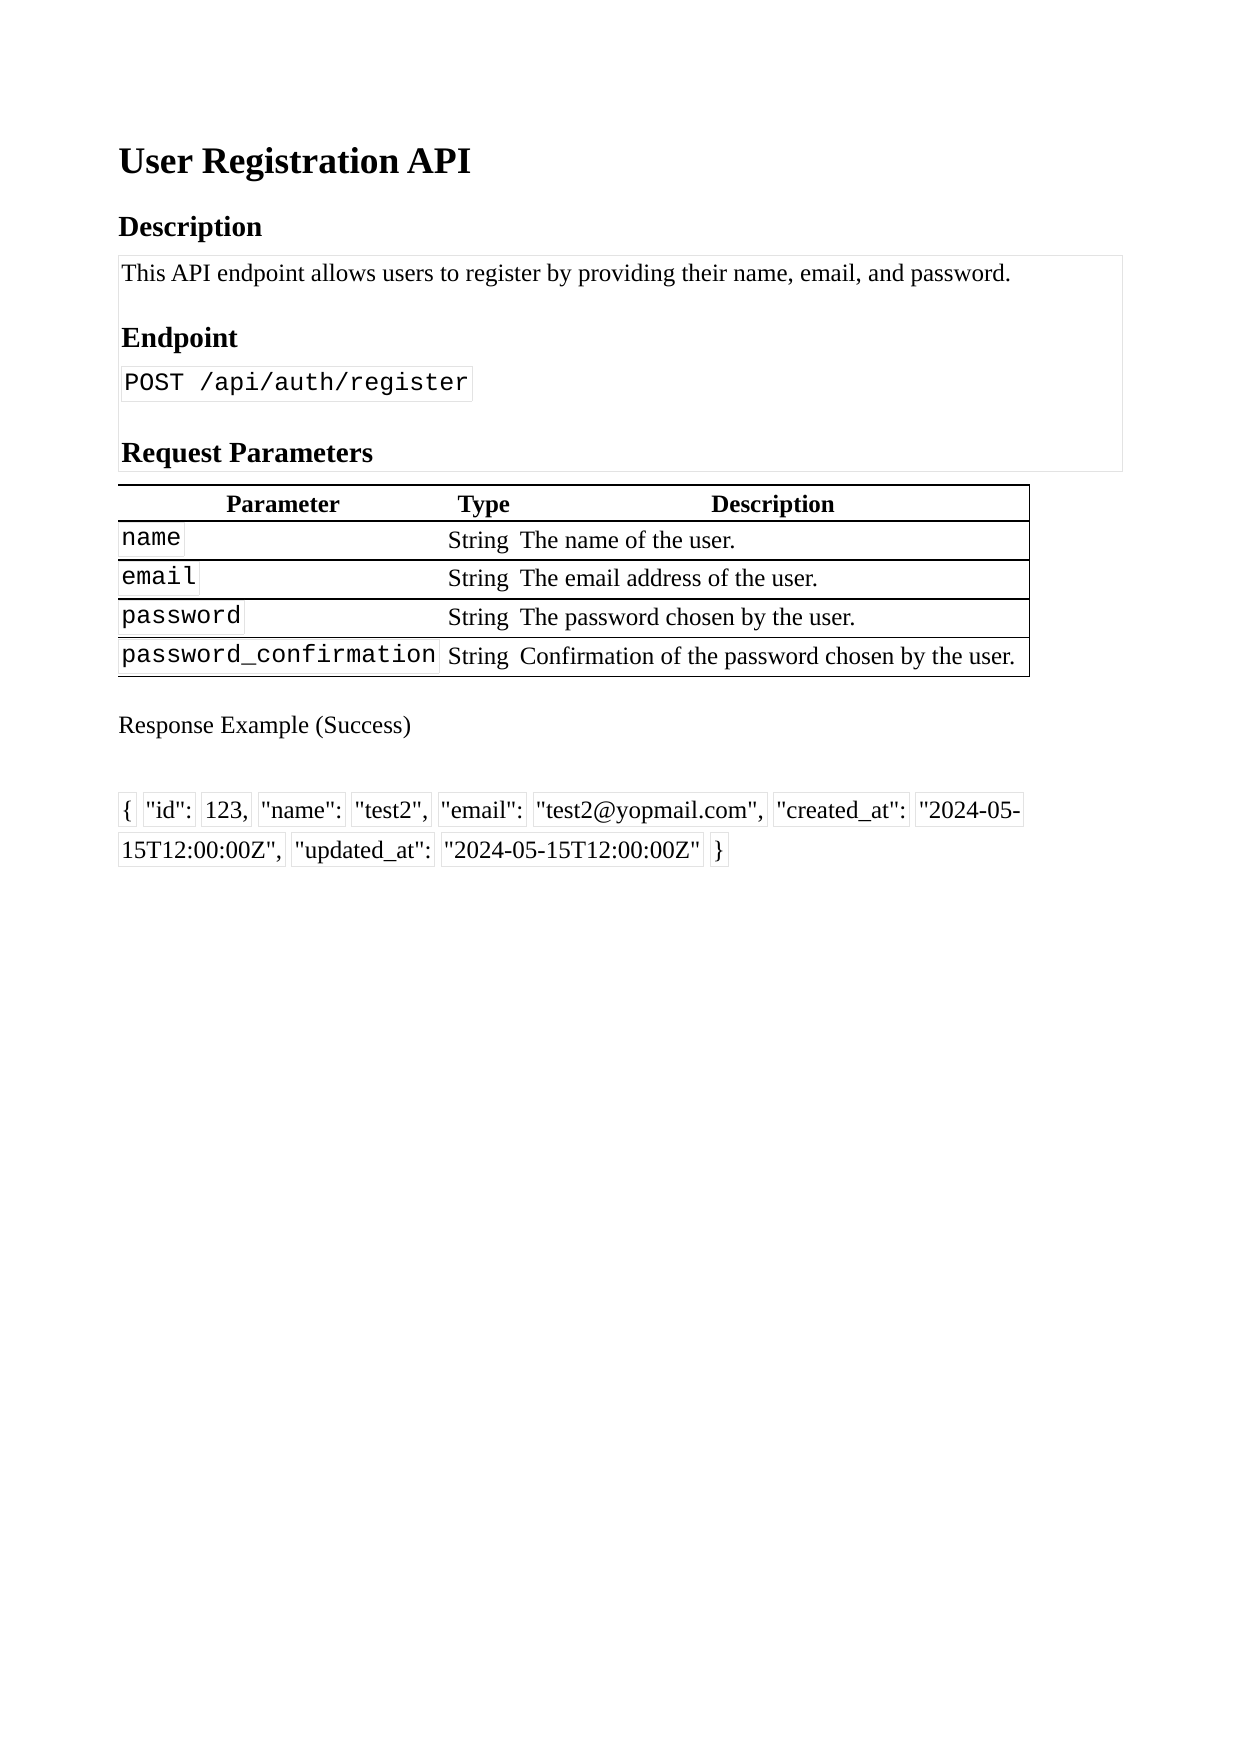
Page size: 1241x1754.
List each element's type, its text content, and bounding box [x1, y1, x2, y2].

table_header Parameter [118, 486, 448, 520]
table_cell String [448, 600, 519, 637]
table_header Type [448, 486, 519, 520]
table_cell The name of the user. [520, 522, 1029, 559]
subtitle Endpoint [119, 317, 1122, 354]
text This API endpoint allows users to register by providing their name, email, and password. [119, 256, 1122, 287]
table_cell Confirmation of the password chosen by the user. [520, 638, 1029, 676]
table_cell String [448, 638, 519, 676]
table_cell email [118, 561, 448, 598]
text POST /api/auth/register [119, 363, 1122, 401]
subtitle Description [118, 209, 1122, 243]
table_cell password_confirmation [118, 638, 448, 676]
subtitle Request Parameters [119, 432, 1122, 471]
text Response Example (Success) [118, 677, 1122, 739]
table_header Description [520, 486, 1029, 520]
table_cell The password chosen by the user. [520, 600, 1029, 637]
table_cell name [118, 522, 448, 559]
table_cell String [448, 522, 519, 559]
table_cell The email address of the user. [520, 561, 1029, 598]
subtitle User Registration API [118, 139, 1122, 182]
table_cell String [448, 561, 519, 598]
text { "id": 123, "name": "test2", "email": "test2@yopmail.com", "created_at": "2024-05-15T12:00:00Z", "updated_at": "2024-05-15T12:00:00Z" } [118, 758, 1122, 867]
table_cell password [118, 600, 448, 637]
